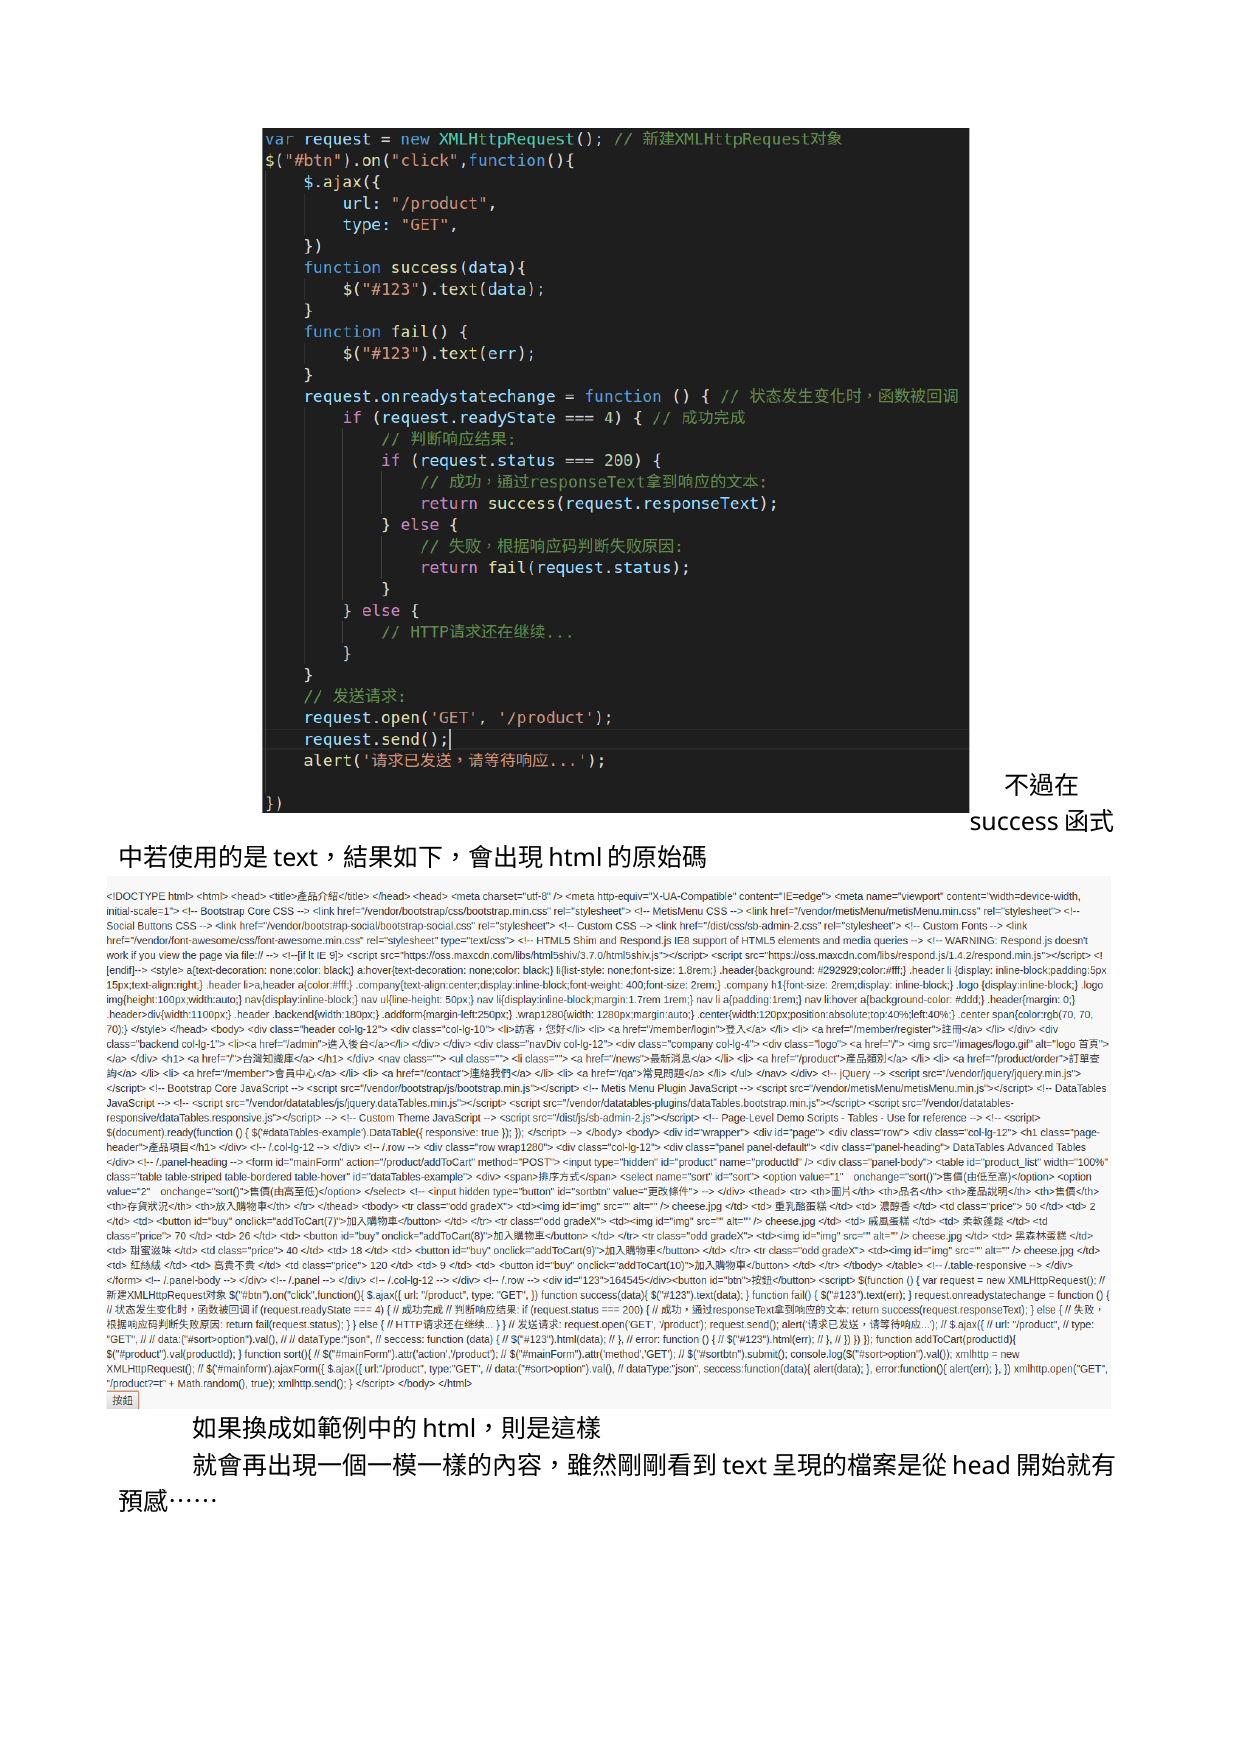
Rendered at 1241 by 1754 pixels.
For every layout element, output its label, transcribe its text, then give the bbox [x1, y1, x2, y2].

picture [262, 128, 970, 813]
picture [106, 876, 1111, 1409]
text 就會再出現一個一模一樣的內容，雖然剛剛看到text呈現的檔案是從head開始就有預感…… [118, 1445, 1122, 1518]
text 如果換成如範例中的html，則是這樣 [118, 874, 1122, 1445]
text 不過在success函式中若使用的是text，結果如下，會出現html的原始碼 [118, 765, 1122, 874]
